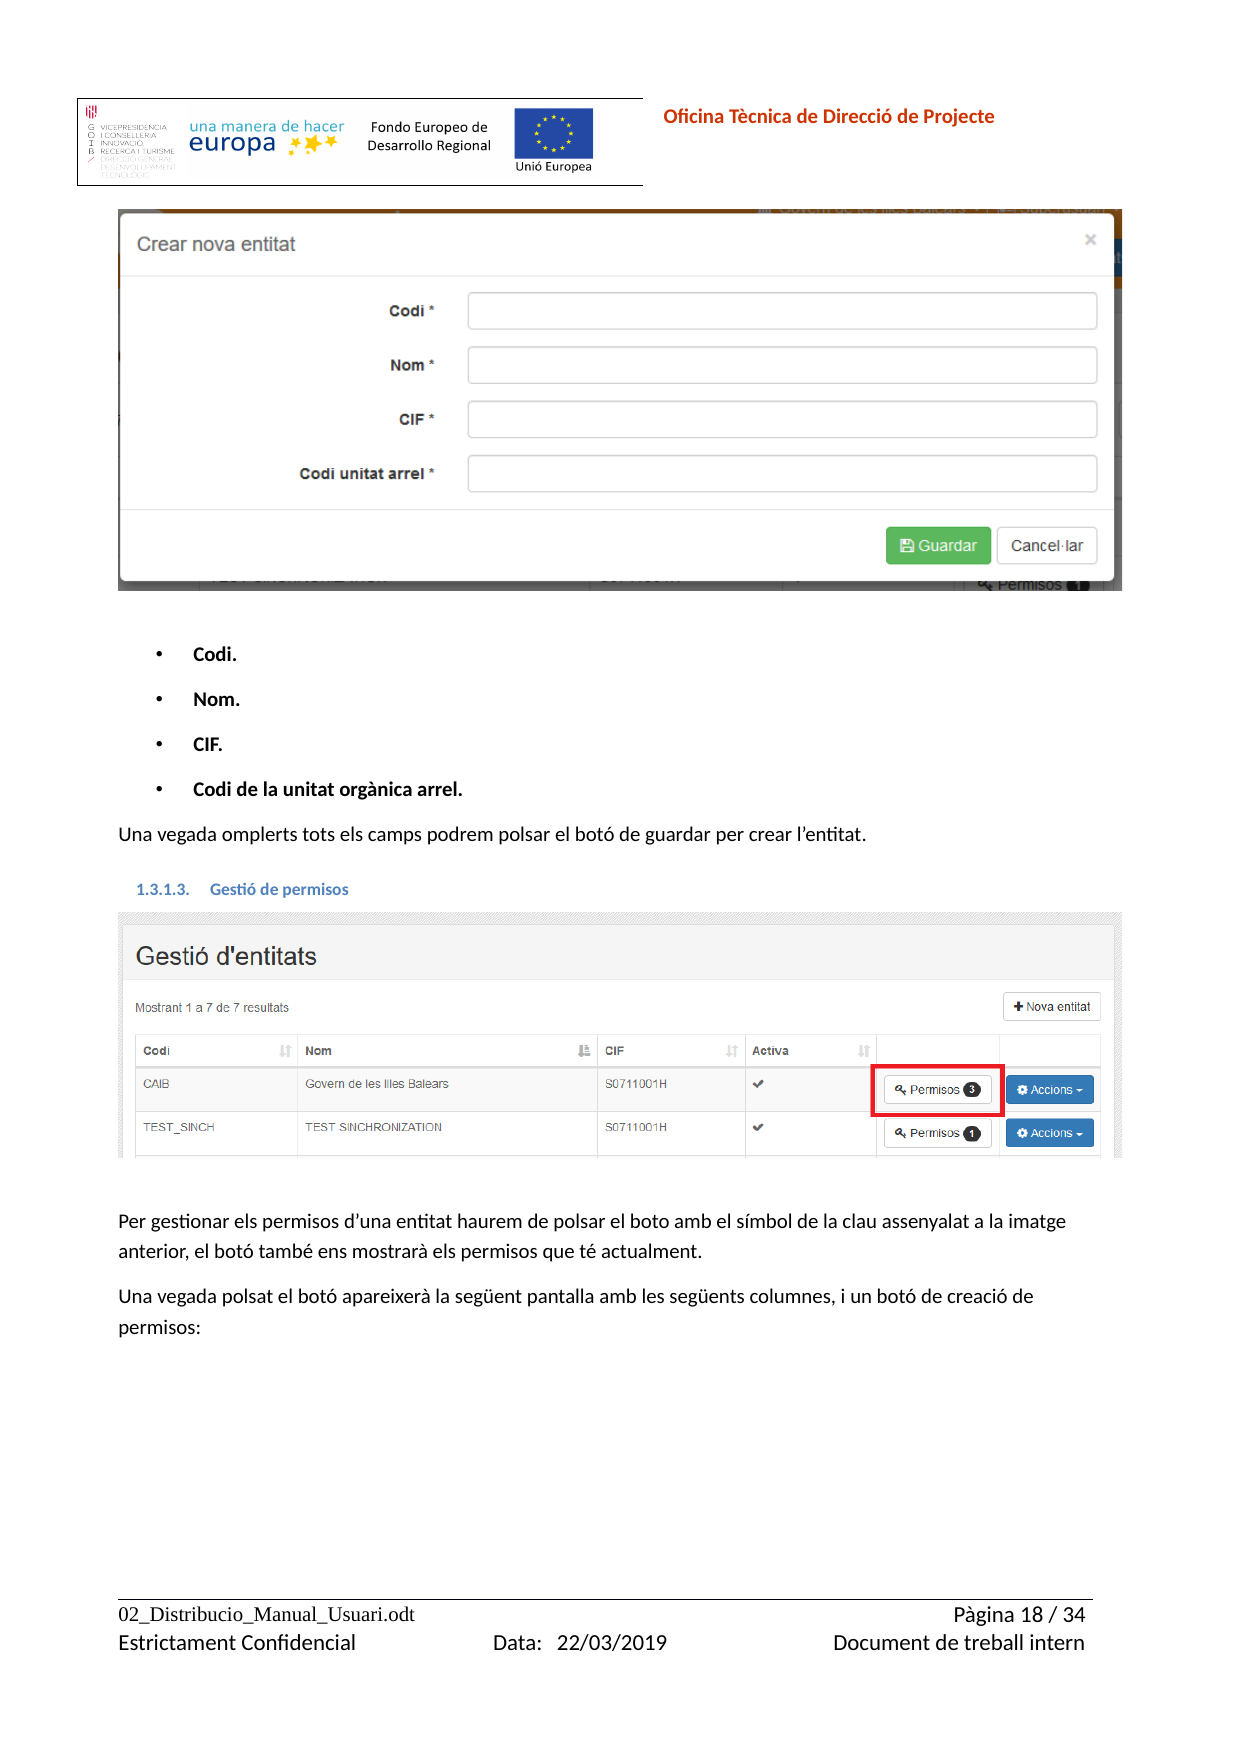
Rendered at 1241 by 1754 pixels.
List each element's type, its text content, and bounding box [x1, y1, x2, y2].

text Una vegada omplerts tots els camps podrem polsar el botó de guardar per crear l’entitat. [118, 821, 1122, 846]
picture [187, 103, 599, 180]
text Per gestionar els permisos d’una entitat haurem de polsar el boto amb el símbol de la clau assenyalat a la imatge anterior, el botó també ens mostrarà els permisos que té actualment. [118, 1208, 1122, 1264]
list Codi de la unitat orgànica arrel. [156, 776, 1122, 801]
picture [118, 912, 1123, 1158]
picture [118, 209, 1123, 591]
list Codi. [156, 641, 1122, 666]
picture [82, 103, 181, 180]
text Una vegada polsat el botó apareixerà la següent pantalla amb les següents columnes, i un botó de creació de permisos: [118, 1283, 1122, 1339]
subtitle Gestió de permisos [136, 878, 1122, 900]
list Nom. [156, 686, 1122, 711]
list CIF. [156, 731, 1122, 756]
